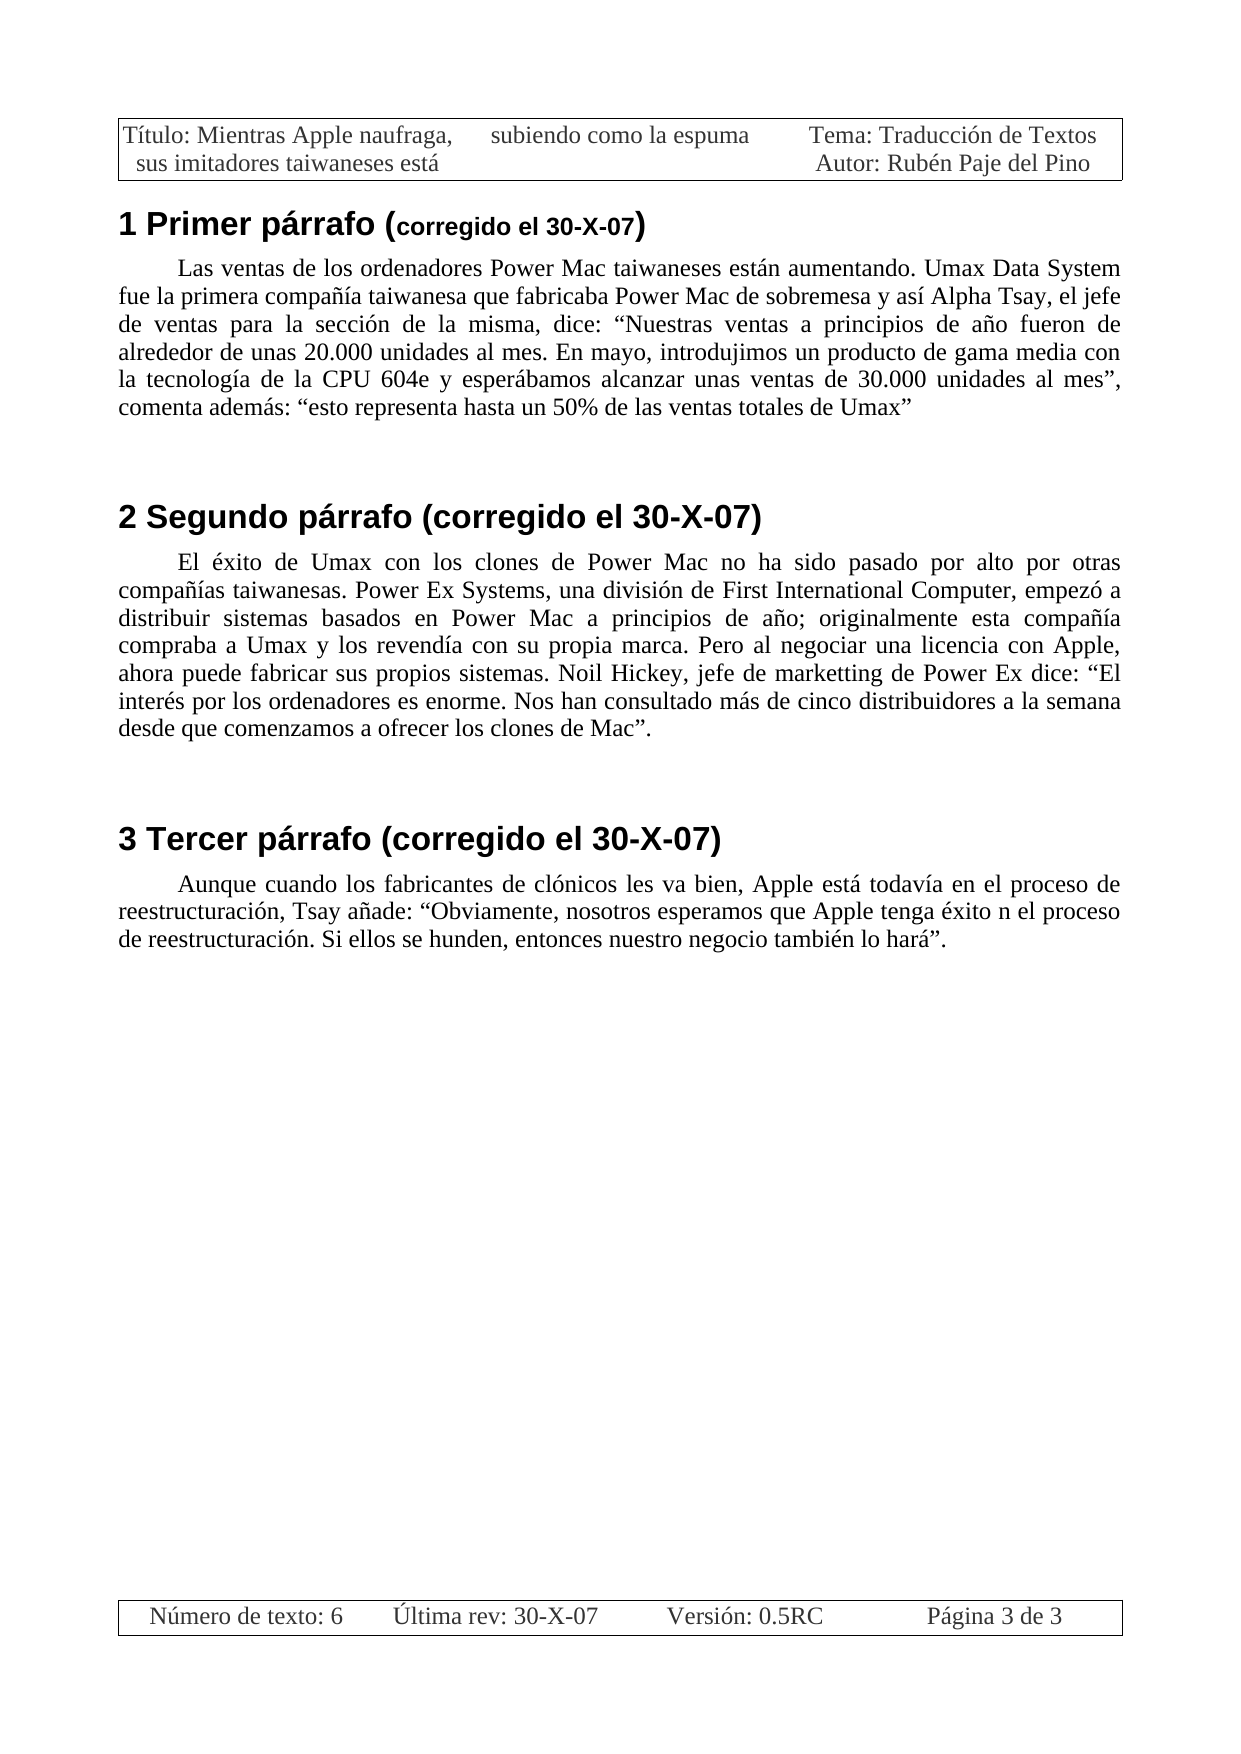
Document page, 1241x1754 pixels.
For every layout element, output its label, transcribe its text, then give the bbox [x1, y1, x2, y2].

text Las ventas de los ordenadores Power Mac taiwaneses están aumentando. Umax Data System fue la primera compañía taiwanesa que fabricaba Power Mac de sobremesa y así Alpha Tsay, el jefe de ventas para la sección de la misma, dice: “Nuestras ventas a principios de año fueron de alrededor de unas 20.000 unidades al mes. En mayo, introdujimos un producto de gama media con la tecnología de la CPU 604e y esperábamos alcanzar unas ventas de 30.000 unidades al mes”, comenta además: “esto representa hasta un 50% de las ventas totales de Umax” [118, 254, 1122, 421]
subtitle 3 Tercer párrafo (corregido el 30-X-07) [118, 820, 1122, 857]
text El éxito de Umax con los clones de Power Mac no ha sido pasado por alto por otras compañías taiwanesas. Power Ex Systems, una división de First International Computer, empezó a distribuir sistemas basados en Power Mac a principios de año; originalmente esta compañía compraba a Umax y los revendía con su propia marca. Pero al negociar una licencia con Apple, ahora puede fabricar sus propios sistemas. Noil Hickey, jefe de marketting de Power Ex dice: “El interés por los ordenadores es enorme. Nos han consultado más de cinco distribuidores a la semana desde que comenzamos a ofrecer los clones de Mac”. [118, 548, 1122, 742]
text Aunque cuando los fabricantes de clónicos les va bien, Apple está todavía en el proceso de reestructuración, Tsay añade: “Obviamente, nosotros esperamos que Apple tenga éxito n el proceso de reestructuración. Si ellos se hunden, entonces nuestro negocio también lo hará”. [118, 870, 1122, 953]
subtitle 1 Primer párrafo (corregido el 30-X-07) [118, 205, 1122, 242]
subtitle 2 Segundo párrafo (corregido el 30-X-07) [118, 498, 1122, 536]
